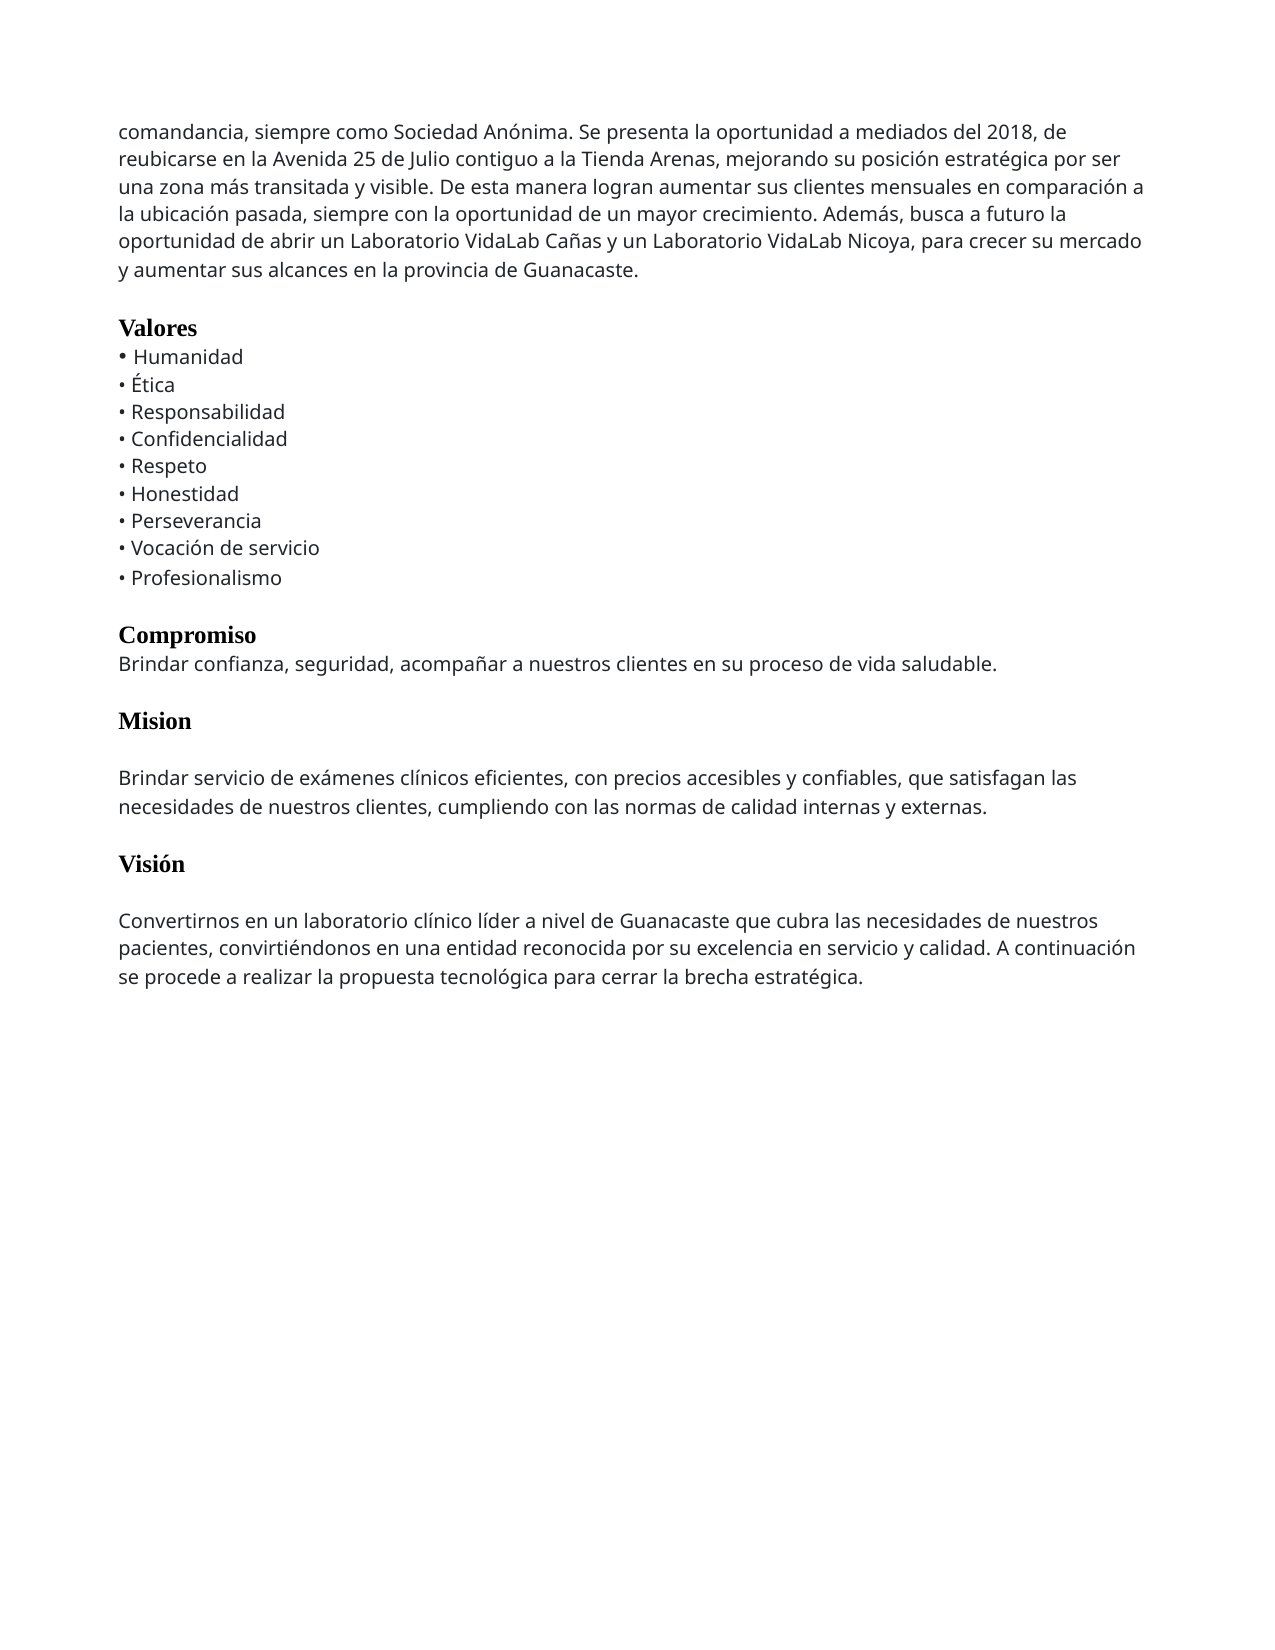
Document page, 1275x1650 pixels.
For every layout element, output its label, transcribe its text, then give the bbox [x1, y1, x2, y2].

text • Responsabilidad [118, 398, 1157, 425]
text Valores [118, 313, 1157, 341]
text Brindar servicio de exámenes clínicos eficientes, con precios accesibles y confiables, que satisfagan las necesidades de nuestros clientes, cumpliendo con las normas de calidad internas y externas. [118, 764, 1157, 821]
text • Honestidad [118, 480, 1157, 507]
text comandancia, siempre como Sociedad Anónima. Se presenta la oportunidad a mediados del 2018, de reubicarse en la Avenida 25 de Julio contiguo a la Tienda Arenas, mejorando su posición estratégica por ser una zona más transitada y visible. De esta manera logran aumentar sus clientes mensuales en comparación a la ubicación pasada, siempre con la oportunidad de un mayor crecimiento. Además, busca a futuro la oportunidad de abrir un Laboratorio VidaLab Cañas y un Laboratorio VidaLab Nicoya, para crecer su mercado y aumentar sus alcances en la provincia de Guanacaste. [118, 118, 1157, 284]
text • Perseverancia [118, 507, 1157, 534]
text Convertirnos en un laboratorio clínico líder a nivel de Guanacaste que cubra las necesidades de nuestros pacientes, convirtiéndonos en una entidad reconocida por su excelencia en servicio y calidad. A continuación se procede a realizar la propuesta tecnológica para cerrar la brecha estratégica. [118, 907, 1157, 991]
text Mision [118, 706, 1157, 735]
text Visión [118, 849, 1157, 878]
text • Vocación de servicio [118, 534, 1157, 562]
text • Humanidad [118, 341, 1157, 371]
text • Profesionalismo [118, 562, 1157, 591]
text • Ética [118, 371, 1157, 398]
text • Respeto [118, 452, 1157, 480]
text Compromiso [118, 620, 1157, 648]
text • Confidencialidad [118, 425, 1157, 452]
text Brindar confianza, seguridad, acompañar a nuestros clientes en su proceso de vida saludable. [118, 648, 1157, 678]
